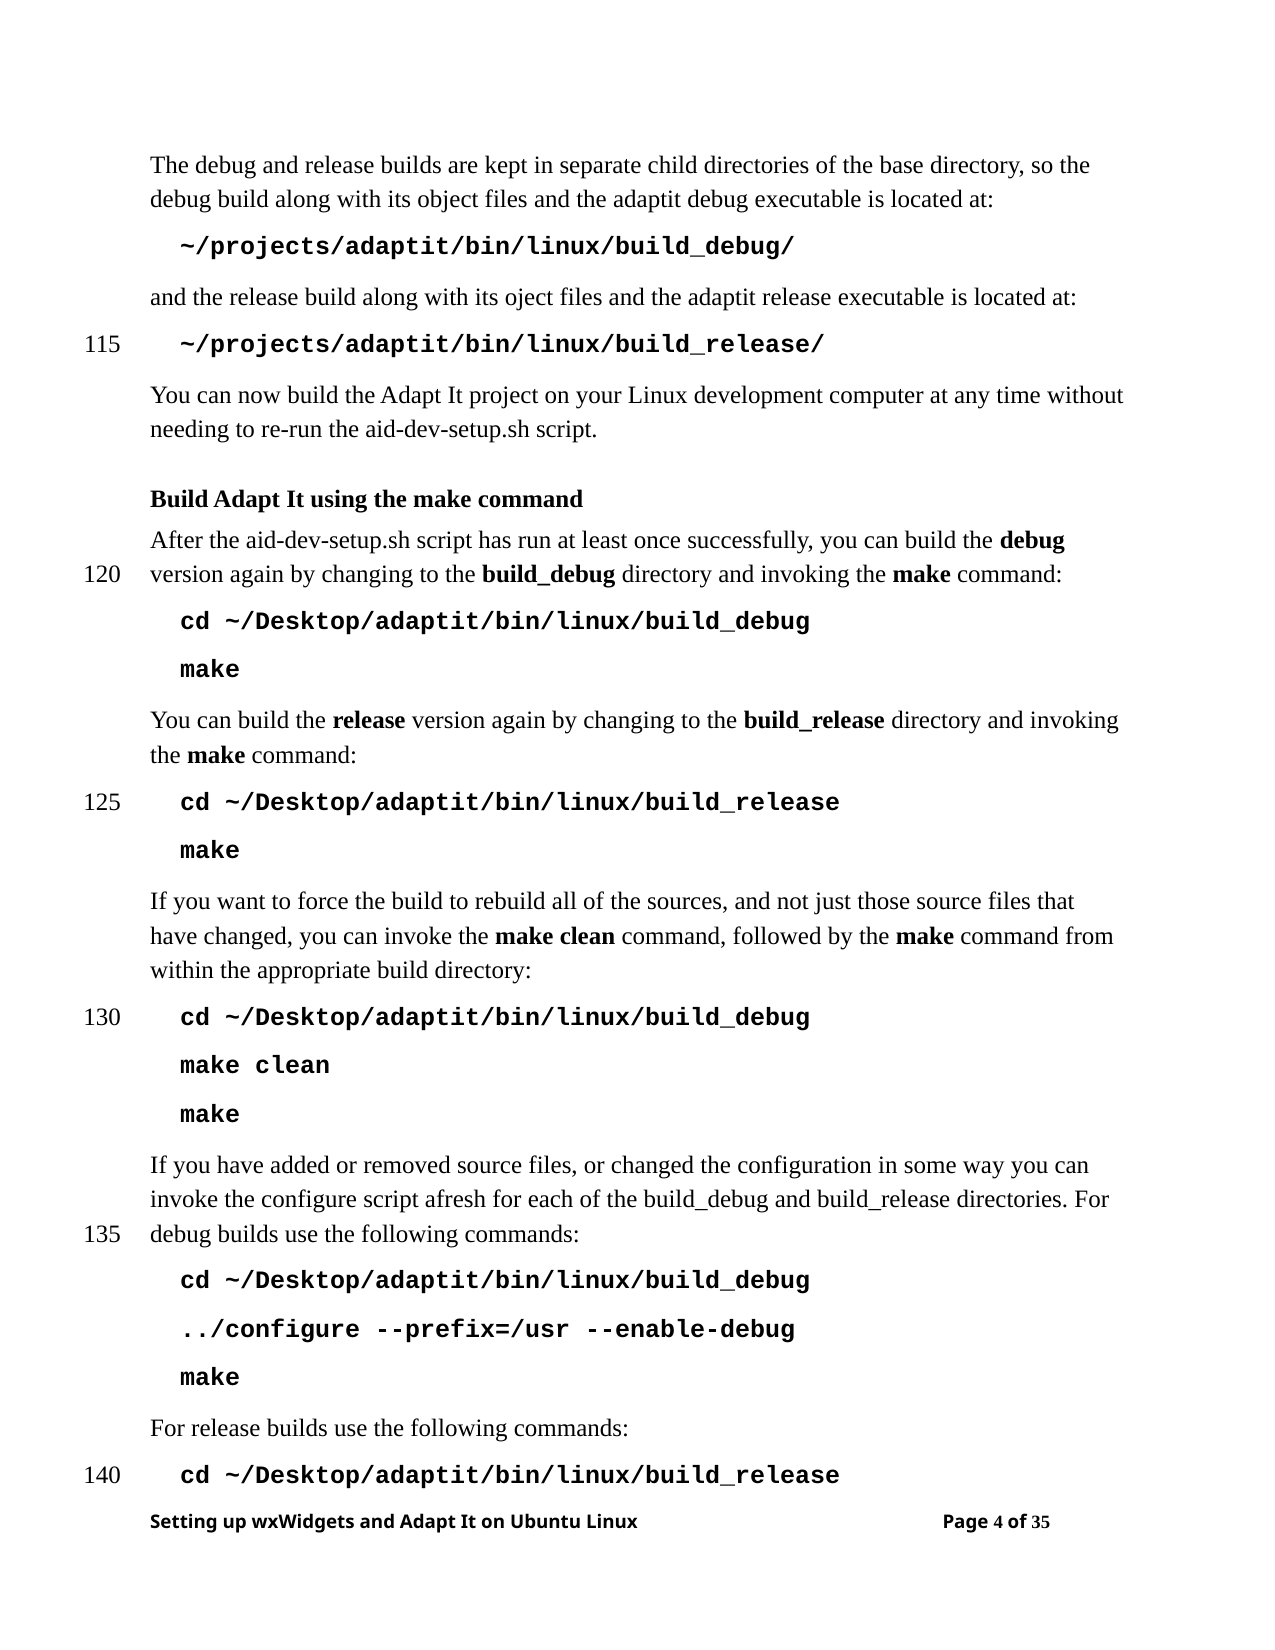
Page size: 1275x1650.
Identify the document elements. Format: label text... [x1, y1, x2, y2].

text After the aid-dev-setup.sh script has run at least once successfully, you can build the debug version again by changing to the build_debug directory and invoking the make command: [150, 525, 1125, 588]
text ../configure --prefix=/usr --enable-debug [150, 1316, 1125, 1345]
text make [150, 1101, 1125, 1130]
text and the release build along with its oject files and the adaptit release executable is located at: [150, 282, 1125, 311]
text cd ~/Desktop/adaptit/bin/linux/build_release [150, 789, 1125, 817]
text cd ~/Desktop/adaptit/bin/linux/build_debug [150, 1004, 1125, 1033]
text You can now build the Adapt It project on your Linux development computer at any time without needing to re-run the aid-dev-setup.sh script. [150, 380, 1125, 443]
text make clean [150, 1053, 1125, 1081]
subtitle Build Adapt It using the make command [150, 484, 1125, 513]
text make [150, 1365, 1125, 1393]
text cd ~/Desktop/adaptit/bin/linux/build_debug [150, 608, 1125, 637]
text cd ~/Desktop/adaptit/bin/linux/build_release [150, 1463, 1125, 1491]
text If you have added or removed source files, or changed the configuration in some way you can invoke the configure script afresh for each of the build_debug and build_release directories. For debug builds use the following commands: [150, 1150, 1125, 1248]
text You can build the release version again by changing to the build_release directory and invoking the make command: [150, 706, 1125, 769]
text make [150, 838, 1125, 866]
text For release builds use the following commands: [150, 1413, 1125, 1442]
text The debug and release builds are kept in separate child directories of the base directory, so the debug build along with its object files and the adaptit debug executable is located at: [150, 150, 1125, 213]
text ~/projects/adaptit/bin/linux/build_debug/ [150, 233, 1125, 262]
text ~/projects/adaptit/bin/linux/build_release/ [150, 331, 1125, 359]
text cd ~/Desktop/adaptit/bin/linux/build_debug [150, 1268, 1125, 1296]
text If you want to force the build to rebuild all of the sources, and not just those source files that have changed, you can invoke the make clean command, followed by the make command from within the appropriate build directory: [150, 886, 1125, 984]
text make [150, 657, 1125, 685]
